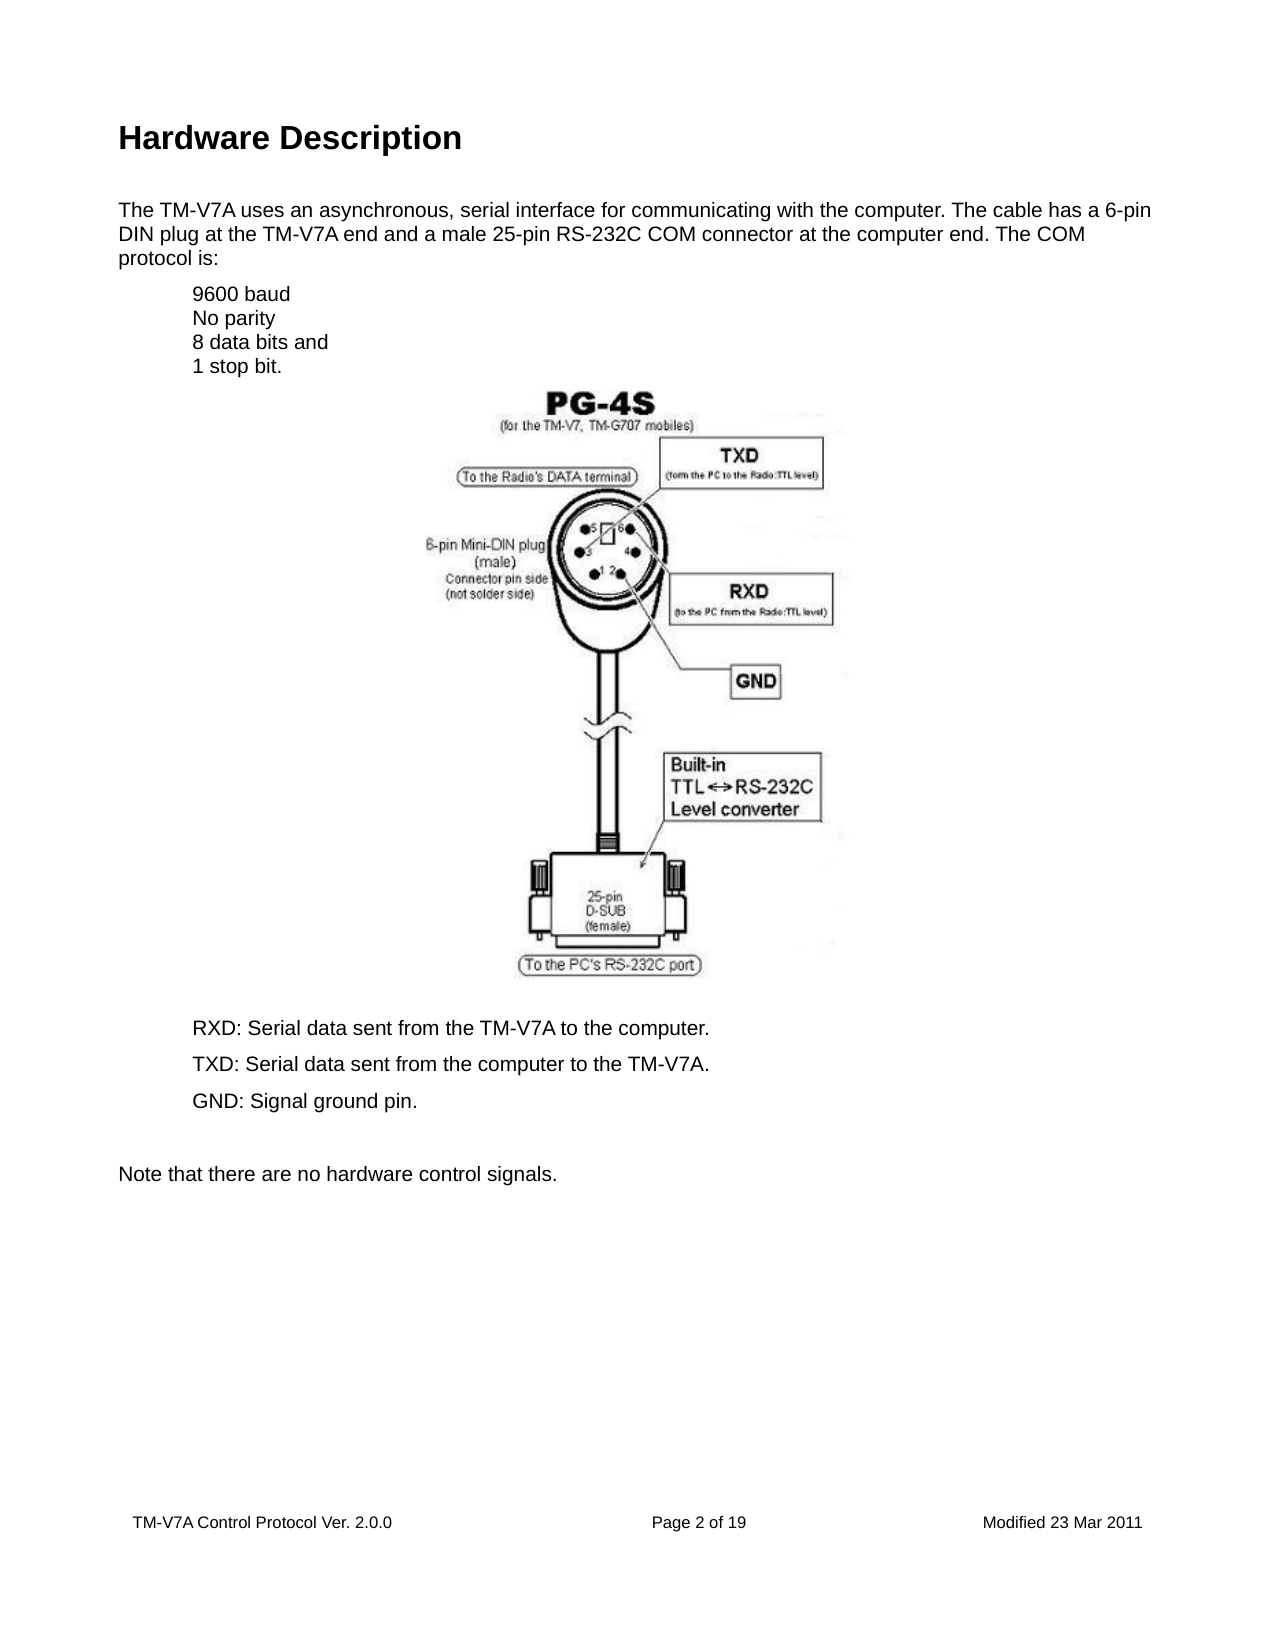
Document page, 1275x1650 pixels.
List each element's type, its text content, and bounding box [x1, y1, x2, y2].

text TXD: Serial data sent from the computer to the TM-V7A. [192, 1052, 1157, 1076]
text Note that there are no hardware control signals. [118, 1161, 1157, 1185]
text RXD: Serial data sent from the TM-V7A to the computer. [192, 1016, 1157, 1039]
text GND: Signal ground pin. [192, 1088, 1157, 1112]
text The TM-V7A uses an asynchronous, serial interface for communicating with the computer. The cable has a 6-pin DIN plug at the TM-V7A end and a male 25-pin RS-232C COM connector at the computer end. The COM protocol is: [118, 197, 1157, 269]
subtitle Hardware Description [118, 118, 1157, 157]
picture [425, 390, 850, 979]
text 9600 baud No parity 8 data bits and 1 stop bit. [192, 282, 1157, 378]
